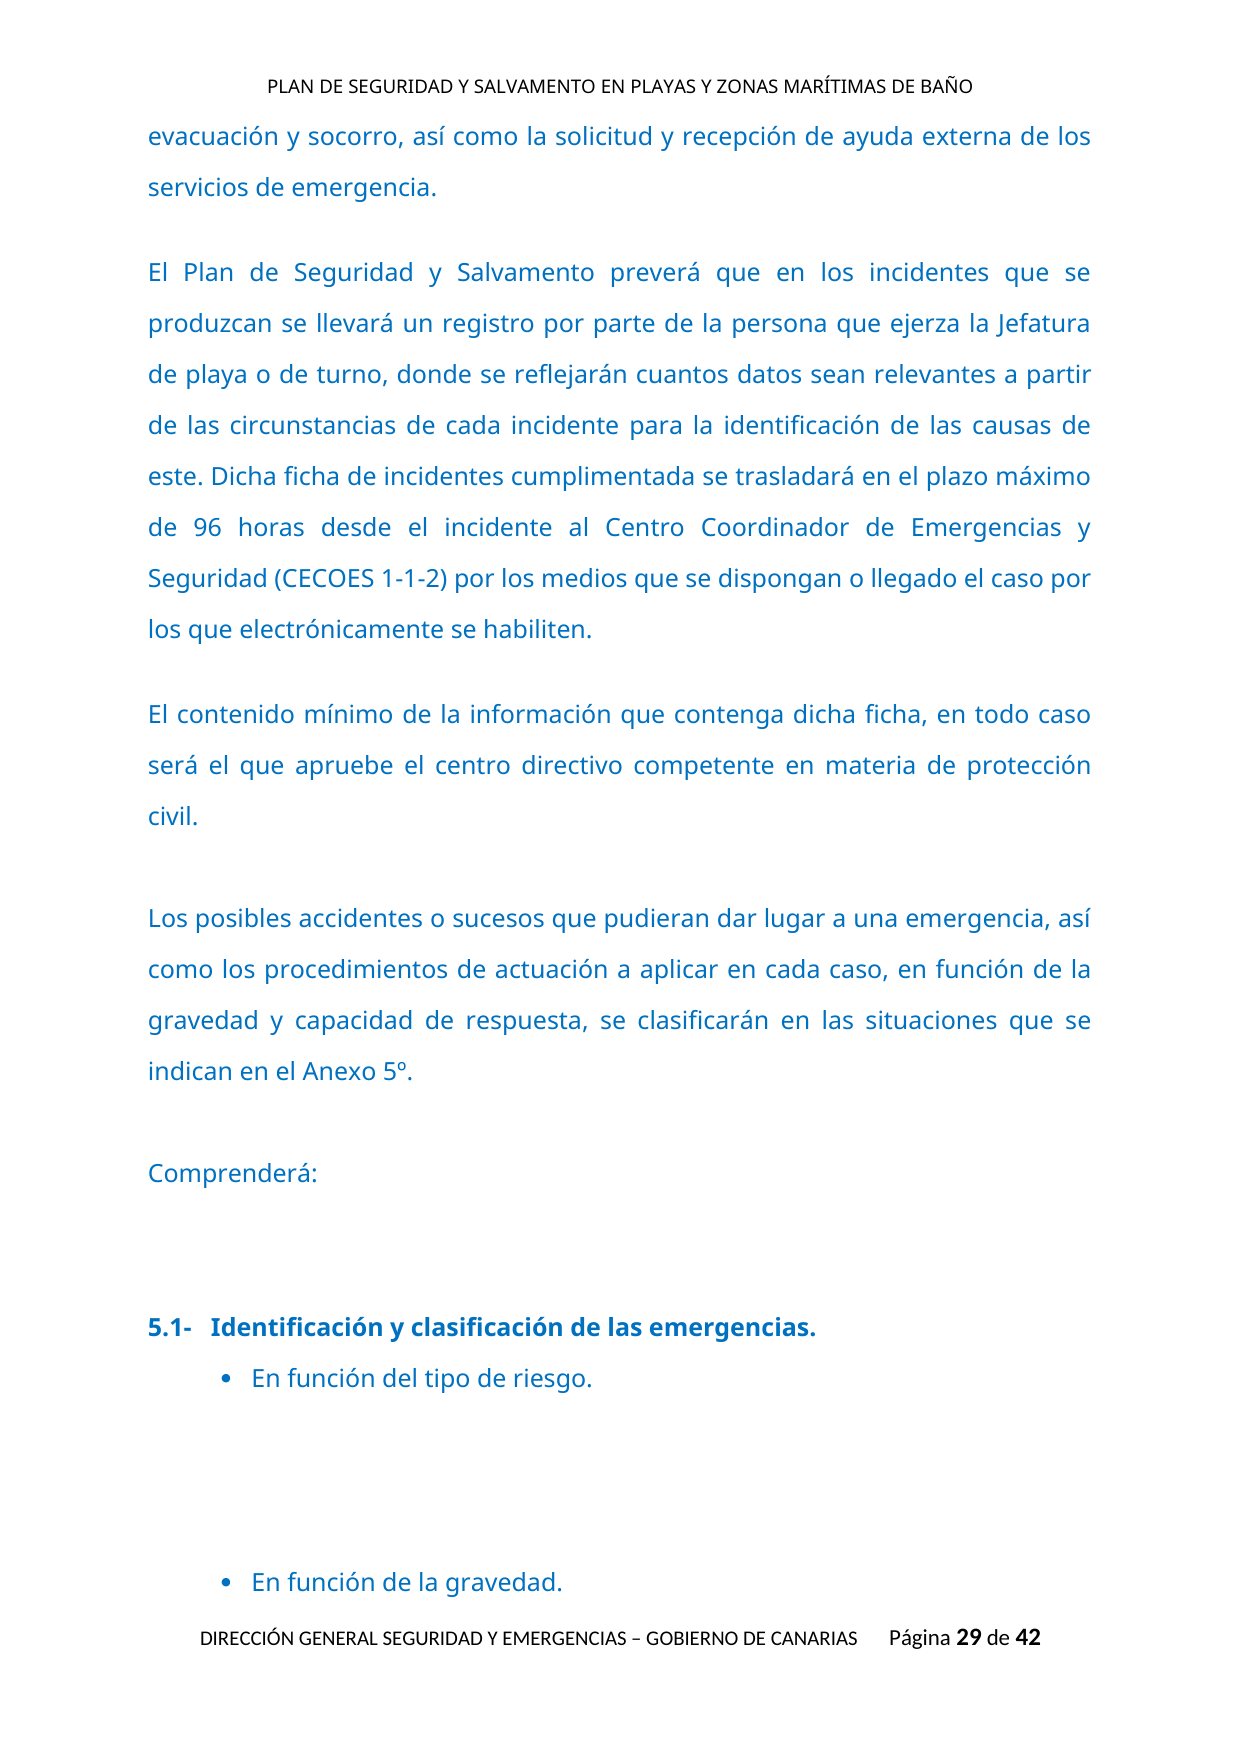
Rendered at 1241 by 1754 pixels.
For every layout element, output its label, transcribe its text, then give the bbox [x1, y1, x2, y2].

text evacuación y socorro, así como la solicitud y recepción de ayuda externa de los servicios de emergencia. [148, 118, 1092, 203]
text Los posibles accidentes o sucesos que pudieran dar lugar a una emergencia, así como los procedimientos de actuación a aplicar en cada caso, en función de la gravedad y capacidad de respuesta, se clasificarán en las situaciones que se indican en el Anexo 5º. [148, 901, 1092, 1088]
text El Plan de Seguridad y Salvamento preverá que en los incidentes que se produzcan se llevará un registro por parte de la persona que ejerza la Jefatura de playa o de turno, donde se reflejarán cuantos datos sean relevantes a partir de las circunstancias de cada incidente para la identificación de las causas de este. Dicha ficha de incidentes cumplimentada se trasladará en el plazo máximo de 96 horas desde el incidente al Centro Coordinador de Emergencias y Seguridad (CECOES 1-1-2) por los medios que se dispongan o llegado el caso por los que electrónicamente se habiliten. [148, 254, 1092, 646]
list En función de la gravedad. [222, 1564, 1092, 1598]
subtitle 5.1- Identificación y clasificación de las emergencias. [148, 1309, 1092, 1343]
list En función del tipo de riesgo. [222, 1360, 1092, 1394]
text El contenido mínimo de la información que contenga dicha ficha, en todo caso será el que apruebe el centro directivo competente en materia de protección civil. [148, 697, 1092, 833]
text Comprenderá: [148, 1156, 1092, 1190]
